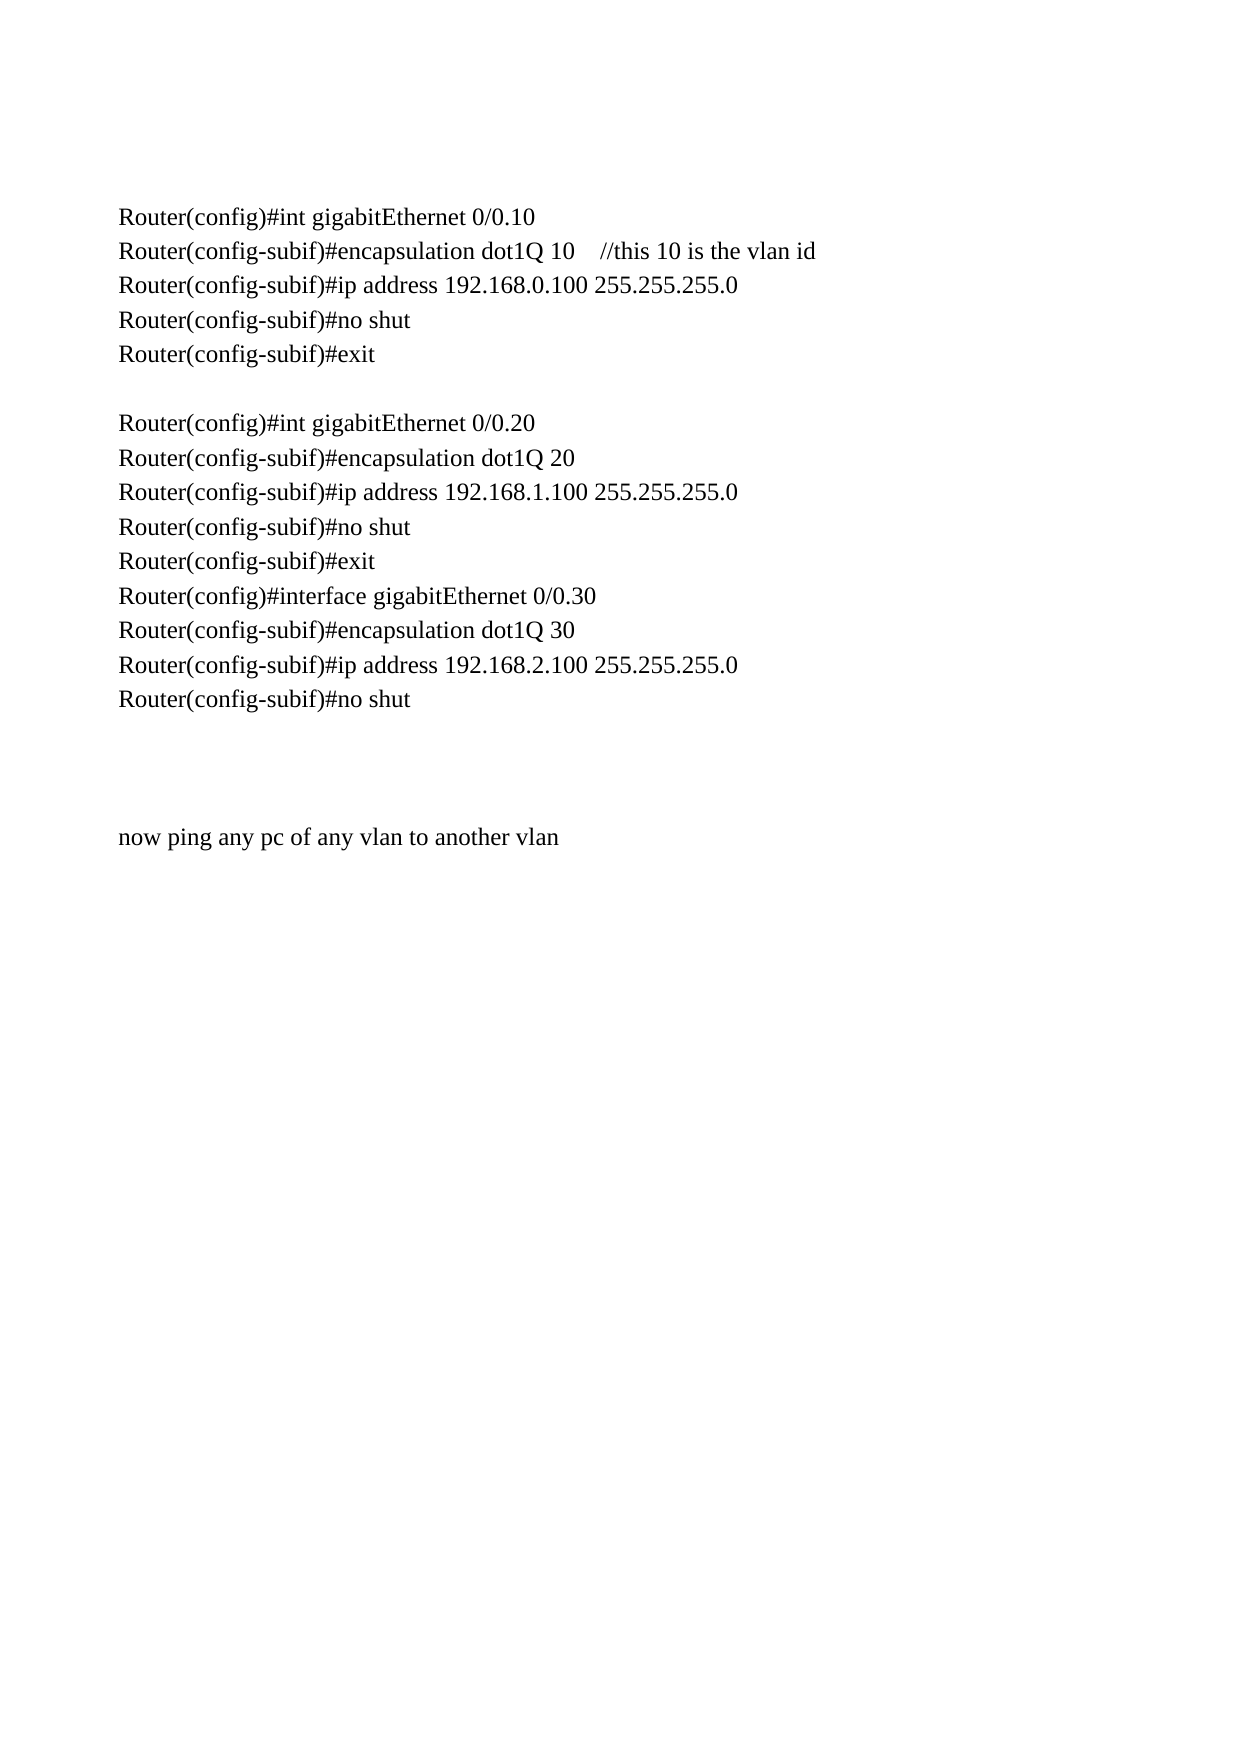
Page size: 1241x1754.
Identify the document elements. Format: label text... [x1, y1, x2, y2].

text Router(config-subif)#exit [118, 546, 1122, 575]
text Router(config-subif)#encapsulation dot1Q 30 [118, 615, 1122, 644]
text Router(config-subif)#ip address 192.168.1.100 255.255.255.0 [118, 477, 1122, 506]
text Router(config-subif)#no shut [118, 512, 1122, 541]
text Router(config-subif)#encapsulation dot1Q 10 //this 10 is the vlan id [118, 236, 1122, 265]
text Router(config-subif)#ip address 192.168.0.100 255.255.255.0 [118, 271, 1122, 299]
text Router(config-subif)#encapsulation dot1Q 20 [118, 443, 1122, 472]
text Router(config-subif)#no shut [118, 684, 1122, 713]
text Router(config-subif)#exit [118, 339, 1122, 368]
text Router(config-subif)#ip address 192.168.2.100 255.255.255.0 [118, 650, 1122, 679]
text Router(config-subif)#no shut [118, 305, 1122, 334]
text Router(config)#int gigabitEthernet 0/0.20 [118, 408, 1122, 437]
text Router(config)#interface gigabitEthernet 0/0.30 [118, 581, 1122, 610]
text Router(config)#int gigabitEthernet 0/0.10 [118, 202, 1122, 230]
text now ping any pc of any vlan to another vlan [118, 822, 1122, 851]
